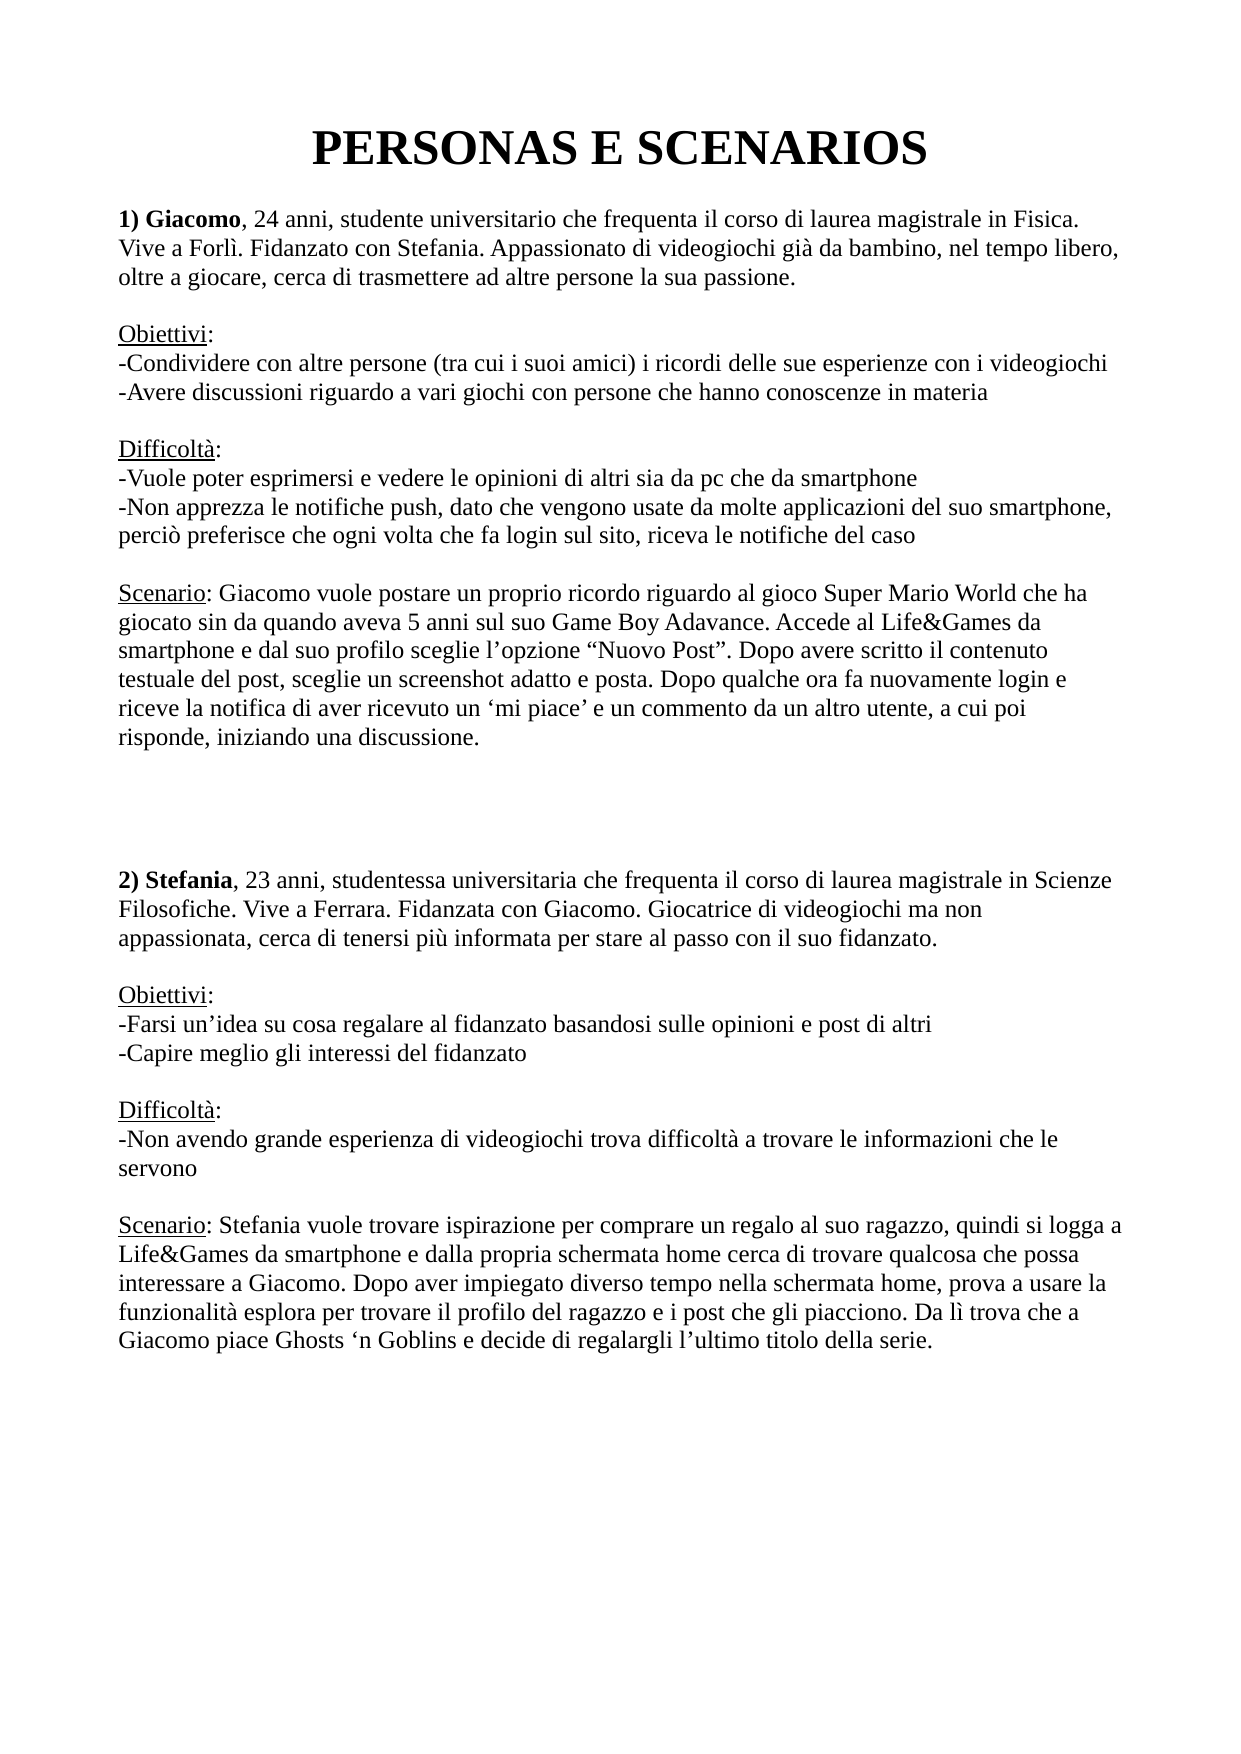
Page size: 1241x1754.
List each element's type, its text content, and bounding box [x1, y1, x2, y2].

text PERSONAS E SCENARIOS [118, 118, 1122, 176]
text 2) Stefania, 23 anni, studentessa universitaria che frequenta il corso di laurea magistrale in Scienze Filosofiche. Vive a Ferrara. Fidanzata con Giacomo. Giocatrice di videogiochi ma non appassionata, cerca di tenersi più informata per stare al passo con il suo fidanzato. [118, 866, 1122, 952]
text -Non apprezza le notifiche push, dato che vengono usate da molte applicazioni del suo smartphone, perciò preferisce che ogni volta che fa login sul sito, riceva le notifiche del caso [118, 492, 1122, 549]
text 1) Giacomo, 24 anni, studente universitario che frequenta il corso di laurea magistrale in Fisica. Vive a Forlì. Fidanzato con Stefania. Appassionato di videogiochi già da bambino, nel tempo libero, oltre a giocare, cerca di trasmettere ad altre persone la sua passione. [118, 204, 1122, 291]
text Obiettivi: [118, 319, 1122, 348]
text Difficoltà: [118, 1096, 1122, 1124]
text -Farsi un’idea su cosa regalare al fidanzato basandosi sulle opinioni e post di altri [118, 1009, 1122, 1038]
text Difficoltà: [118, 434, 1122, 463]
text -Non avendo grande esperienza di videogiochi trova difficoltà a trovare le informazioni che le servono [118, 1124, 1122, 1182]
text Obiettivi: [118, 981, 1122, 1009]
text -Condividere con altre persone (tra cui i suoi amici) i ricordi delle sue esperienze con i videogiochi [118, 348, 1122, 377]
text Scenario: Stefania vuole trovare ispirazione per comprare un regalo al suo ragazzo, quindi si logga a Life&Games da smartphone e dalla propria schermata home cerca di trovare qualcosa che possa interessare a Giacomo. Dopo aver impiegato diverso tempo nella schermata home, prova a usare la funzionalità esplora per trovare il profilo del ragazzo e i post che gli piacciono. Da lì trova che a Giacomo piace Ghosts ‘n Goblins e decide di regalargli l’ultimo titolo della serie. [118, 1211, 1122, 1354]
text -Capire meglio gli interessi del fidanzato [118, 1038, 1122, 1067]
text -Vuole poter esprimersi e vedere le opinioni di altri sia da pc che da smartphone [118, 463, 1122, 492]
text -Avere discussioni riguardo a vari giochi con persone che hanno conoscenze in materia [118, 377, 1122, 406]
text Scenario: Giacomo vuole postare un proprio ricordo riguardo al gioco Super Mario World che ha giocato sin da quando aveva 5 anni sul suo Game Boy Adavance. Accede al Life&Games da smartphone e dal suo profilo sceglie l’opzione “Nuovo Post”. Dopo avere scritto il contenuto testuale del post, sceglie un screenshot adatto e posta. Dopo qualche ora fa nuovamente login e riceve la notifica di aver ricevuto un ‘mi piace’ e un commento da un altro utente, a cui poi risponde, iniziando una discussione. [118, 578, 1122, 751]
